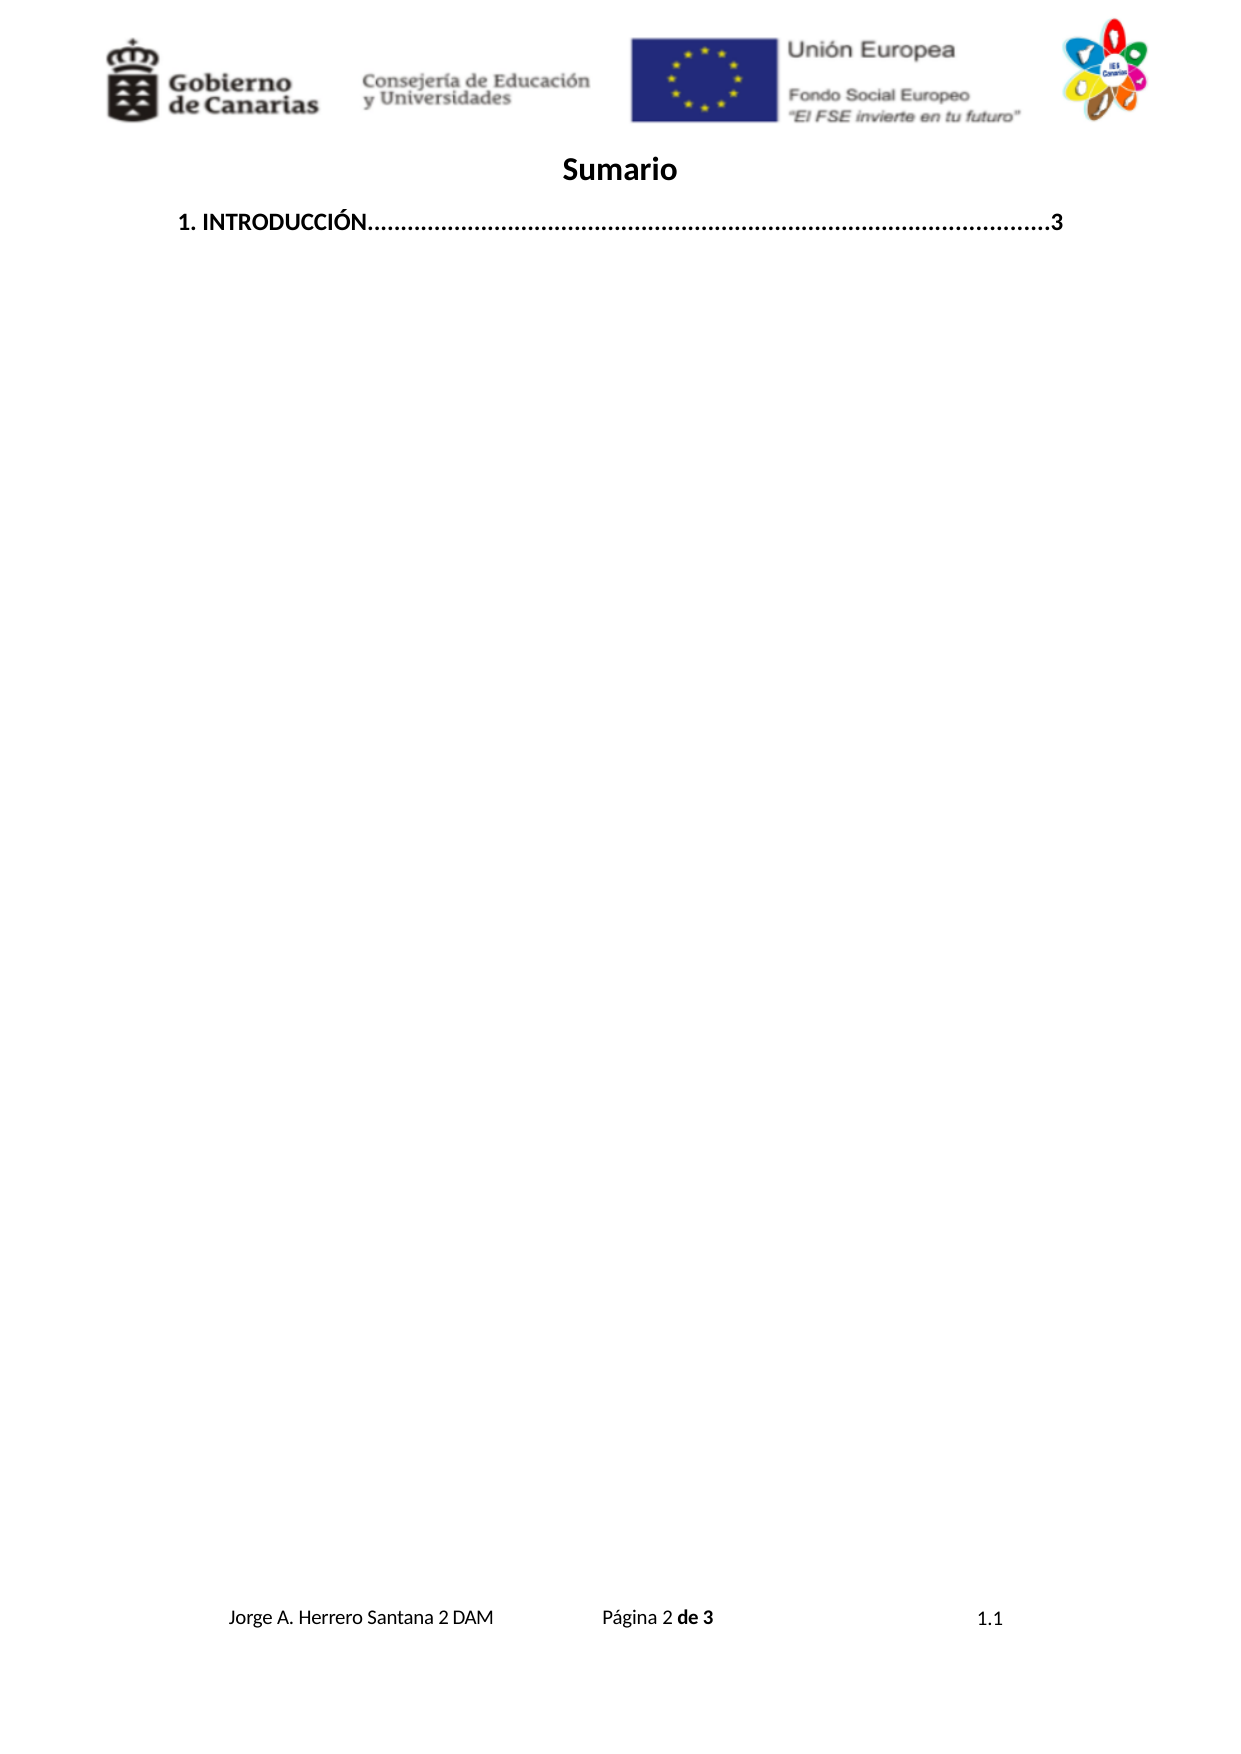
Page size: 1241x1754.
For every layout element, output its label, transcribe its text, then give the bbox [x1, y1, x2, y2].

picture [70, 3, 1170, 134]
text 1. Introducción 3 [177, 206, 1063, 237]
subtitle Sumario [177, 148, 1063, 188]
